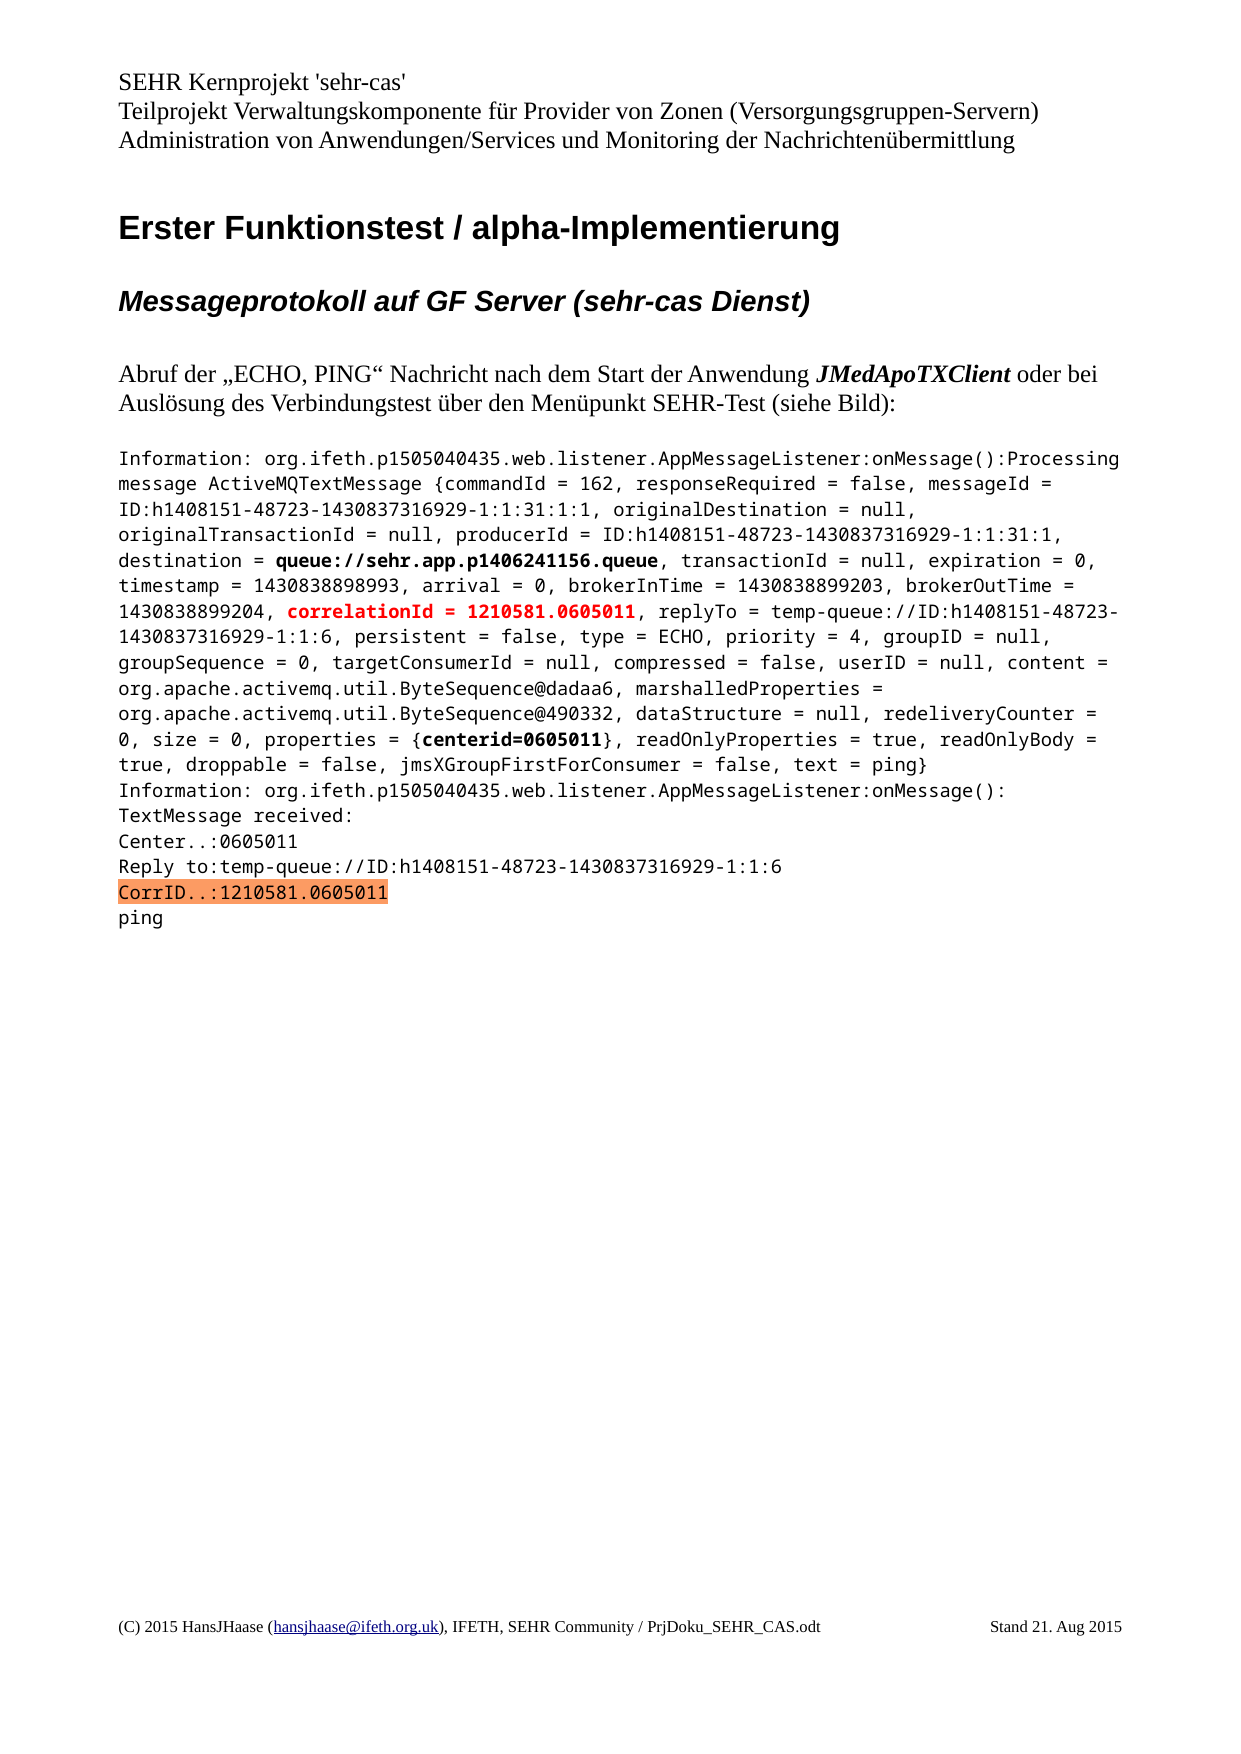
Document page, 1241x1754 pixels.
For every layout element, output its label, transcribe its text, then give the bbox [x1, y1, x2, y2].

subtitle Messageprotokoll auf GF Server (sehr-cas Dienst) [118, 284, 1122, 318]
text TextMessage received: [118, 802, 1122, 828]
text ping [118, 904, 1122, 930]
text Information: org.ifeth.p1505040435.web.listener.AppMessageListener:onMessage(): [118, 777, 1122, 802]
text CorrID..:1210581.0605011 [118, 879, 1122, 904]
text Reply to:temp-queue://ID:h1408151-48723-1430837316929-1:1:6 [118, 853, 1122, 879]
text Center..:0605011 [118, 828, 1122, 853]
text Abruf der „ECHO, PING“ Nachricht nach dem Start der Anwendung JMedApoTXClient oder bei Auslösung des Verbindungstest über den Menüpunkt SEHR-Test (siehe Bild): [118, 359, 1122, 416]
text Information: org.ifeth.p1505040435.web.listener.AppMessageListener:onMessage():Processing message ActiveMQTextMessage {commandId = 162, responseRequired = false, messageId = ID:h1408151-48723-1430837316929-1:1:31:1:1, originalDestination = null, originalTransactionId = null, producerId = ID:h1408151-48723-1430837316929-1:1:31:1, destination = queue://sehr.app.p1406241156.queue, transactionId = null, expiration = 0, timestamp = 1430838898993, arrival = 0, brokerInTime = 1430838899203, brokerOutTime = 1430838899204, correlationId = 1210581.0605011, replyTo = temp-queue://ID:h1408151-48723-1430837316929-1:1:6, persistent = false, type = ECHO, priority = 4, groupID = null, groupSequence = 0, targetConsumerId = null, compressed = false, userID = null, content = org.apache.activemq.util.ByteSequence@dadaa6, marshalledProperties = org.apache.activemq.util.ByteSequence@490332, dataStructure = null, redeliveryCounter = 0, size = 0, properties = {centerid=0605011}, readOnlyProperties = true, readOnlyBody = true, droppable = false, jmsXGroupFirstForConsumer = false, text = ping} [118, 445, 1122, 777]
subtitle Erster Funktionstest / alpha-Implementierung [118, 208, 1122, 247]
